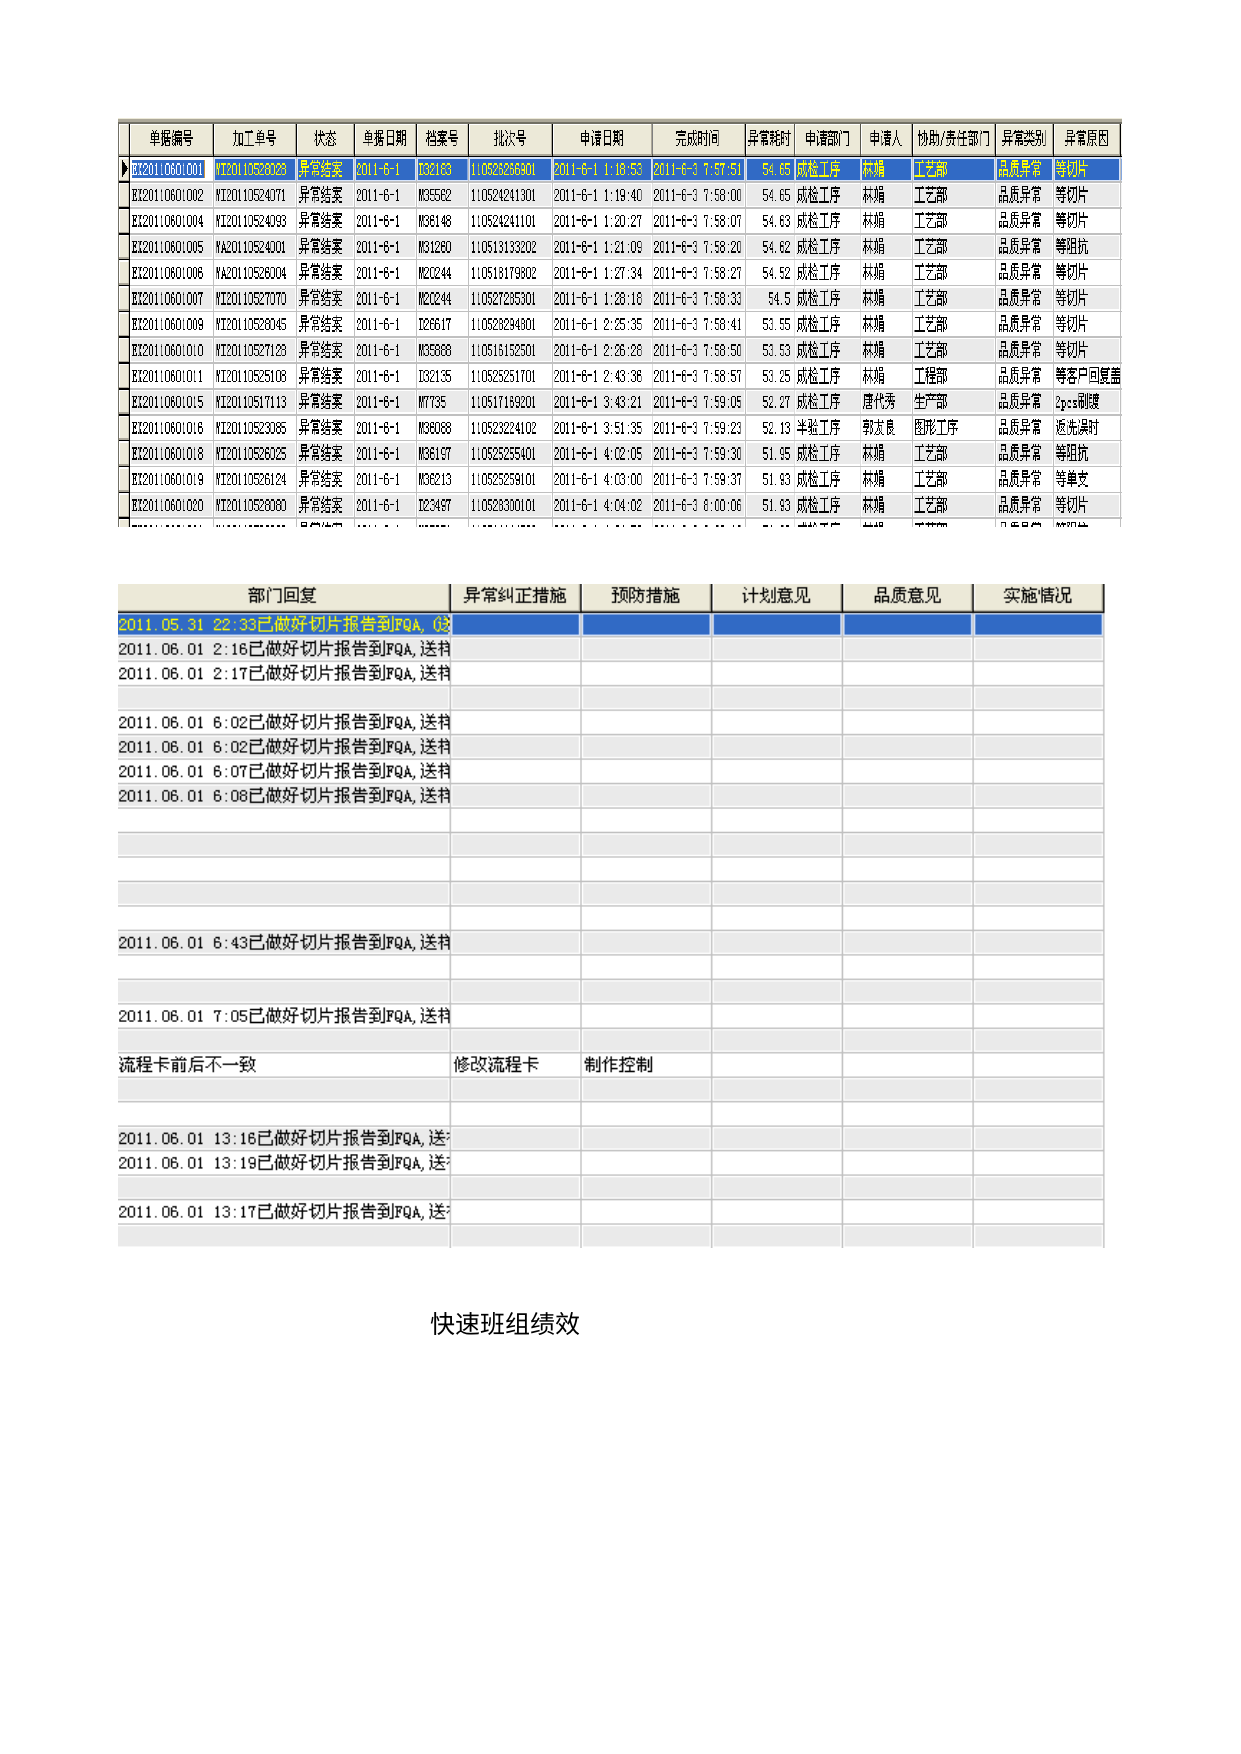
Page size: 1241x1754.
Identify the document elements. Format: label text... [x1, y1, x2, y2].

picture [118, 584, 1122, 1248]
text 快速班组绩效 [118, 1305, 1122, 1341]
picture [118, 118, 1122, 527]
